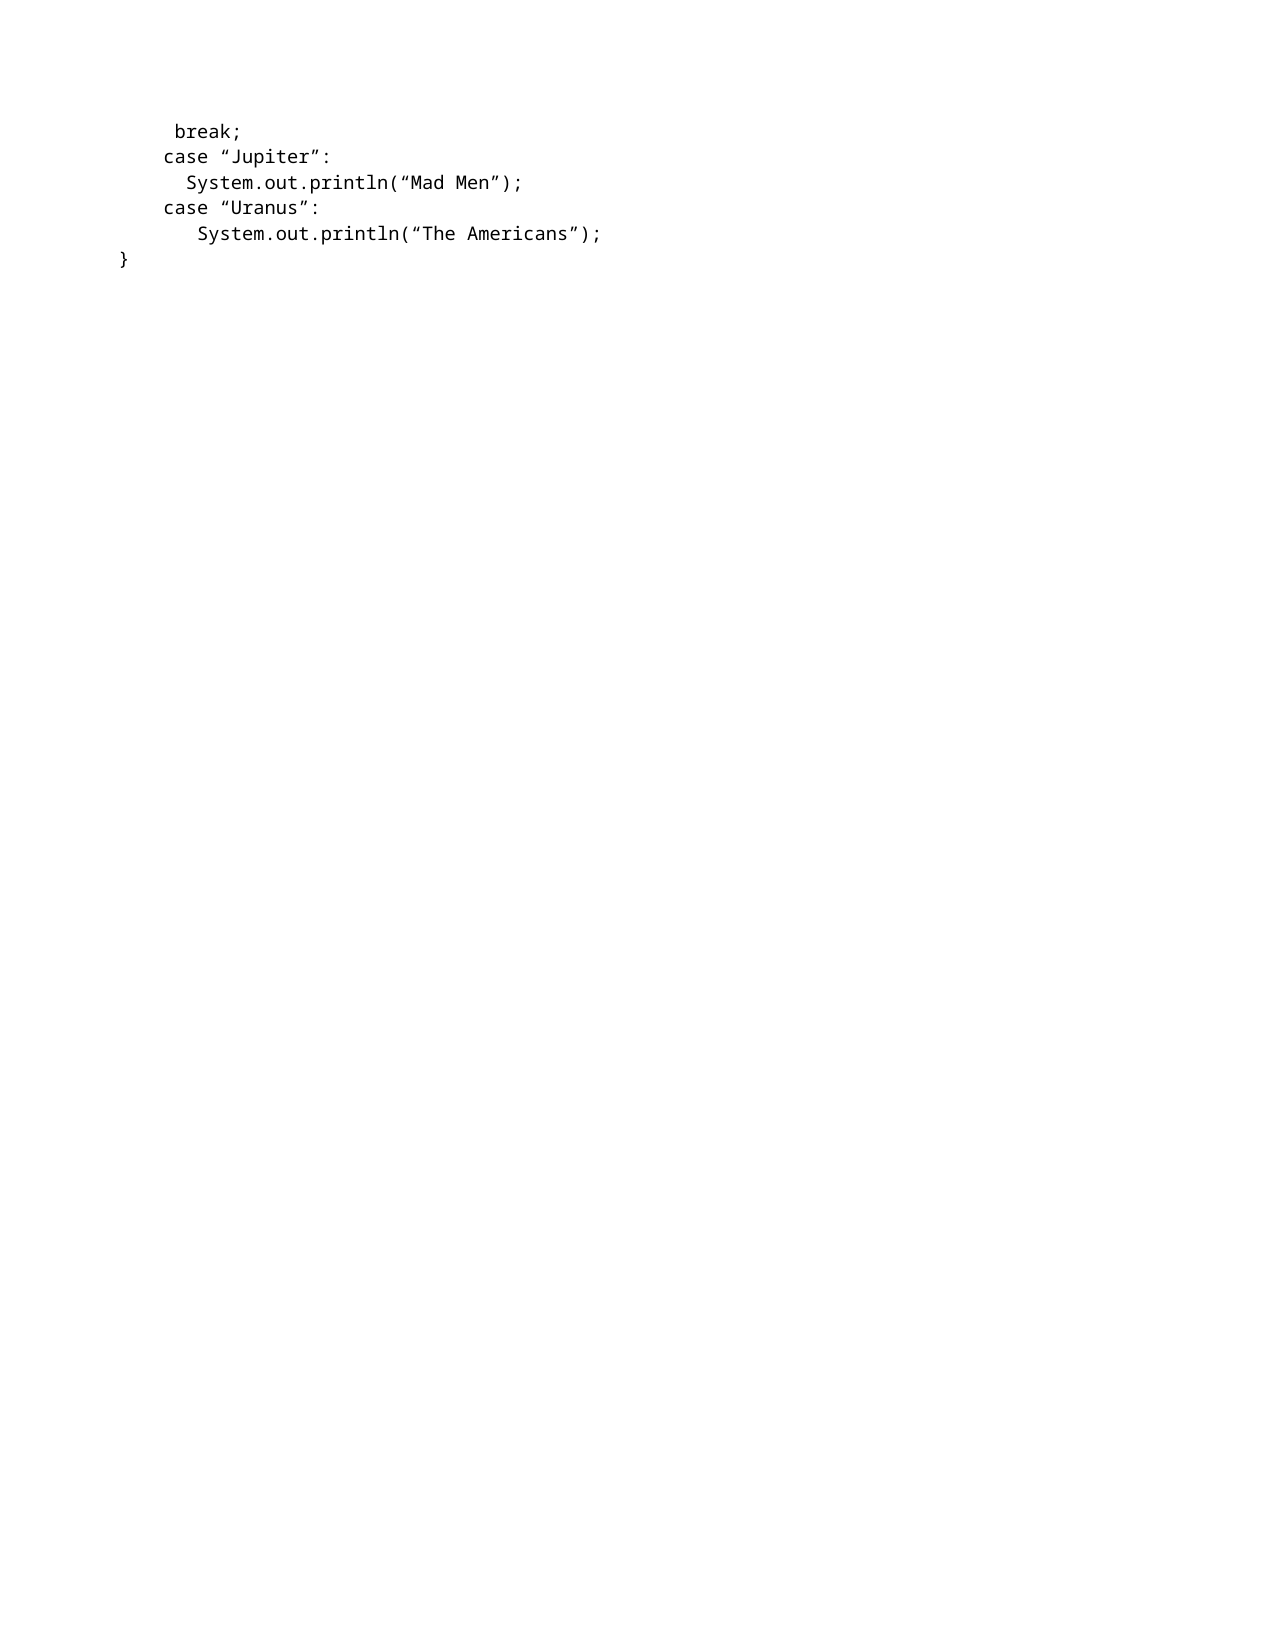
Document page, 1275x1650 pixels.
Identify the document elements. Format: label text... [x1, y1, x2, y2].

text System.out.println(“Mad Men”); [118, 169, 1157, 195]
text break; [118, 118, 1157, 144]
text System.out.println(“The Americans”); [118, 220, 1157, 246]
text case “Jupiter”: [118, 144, 1157, 169]
text case “Uranus”: [118, 195, 1157, 220]
text } [118, 246, 1157, 271]
